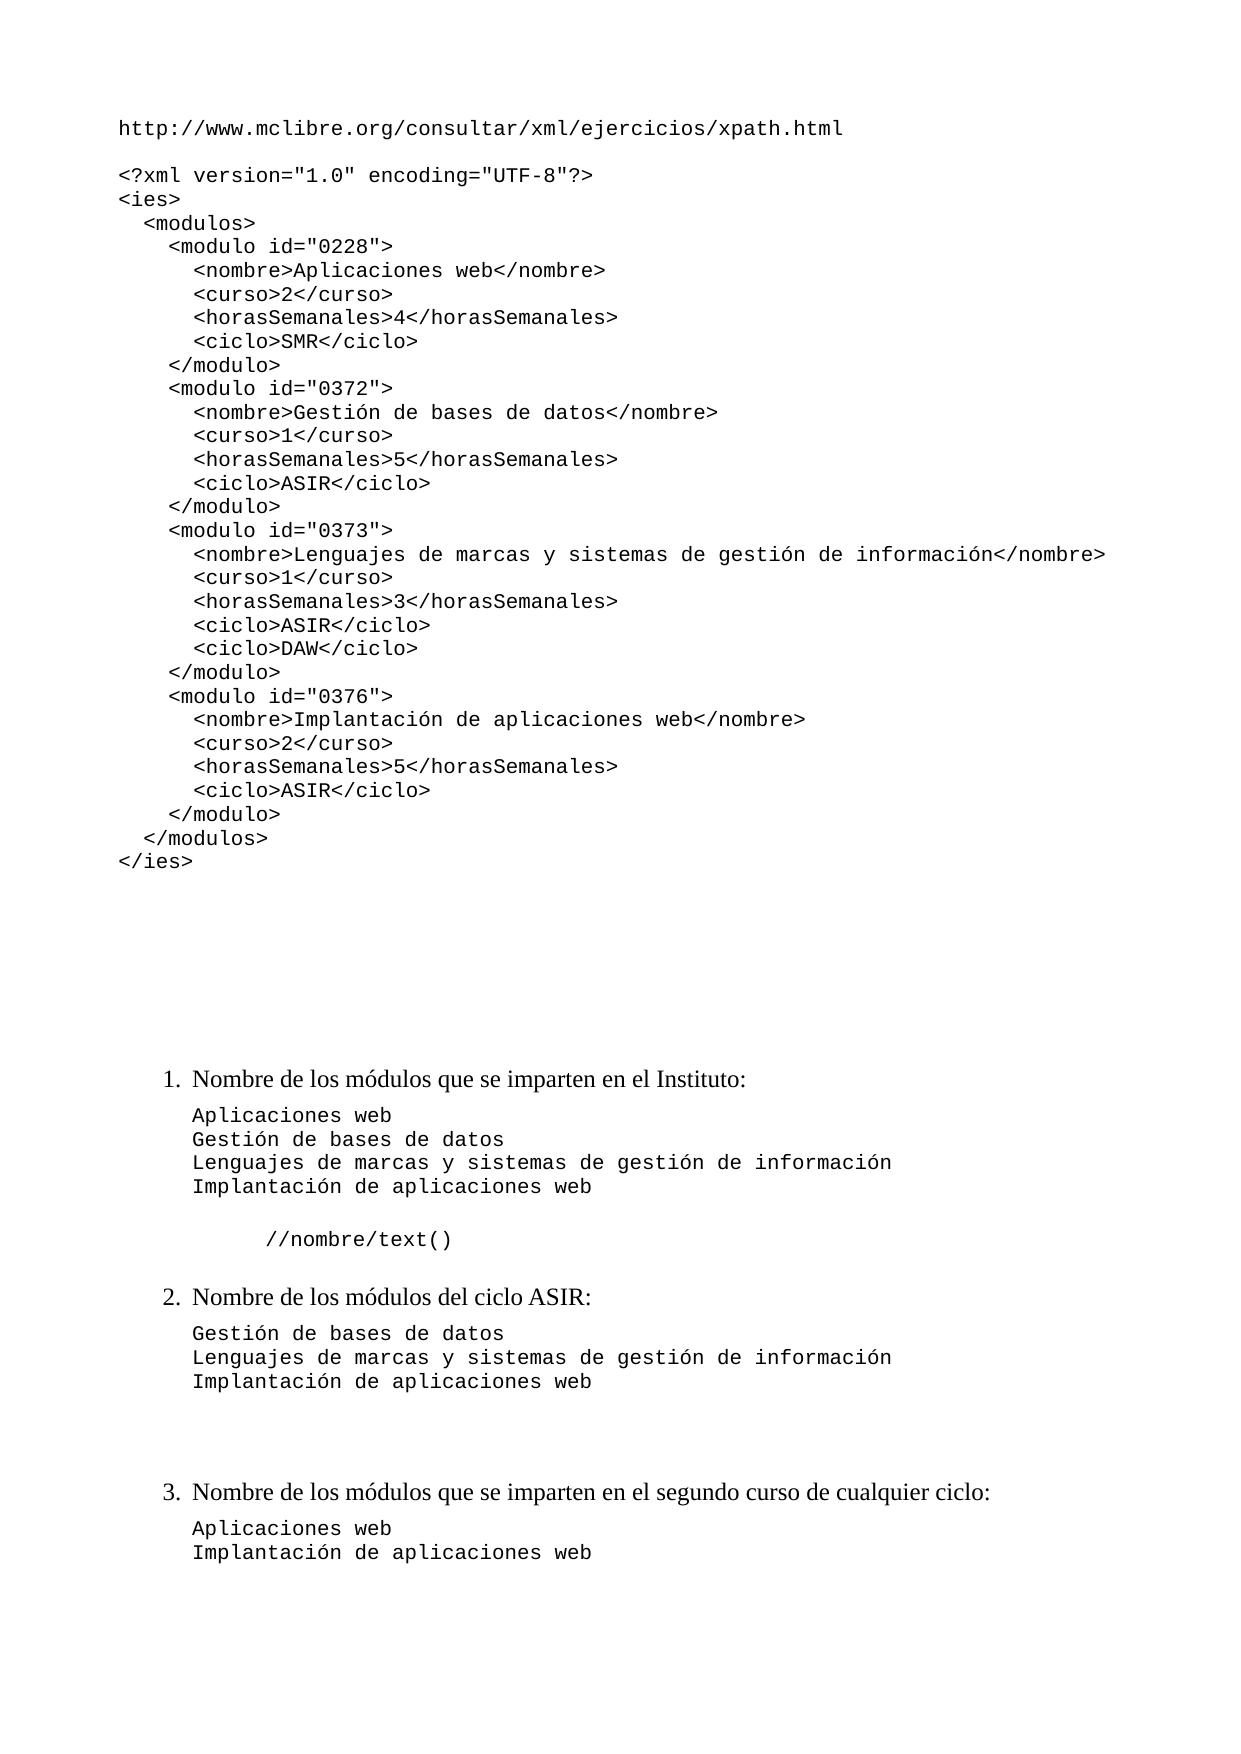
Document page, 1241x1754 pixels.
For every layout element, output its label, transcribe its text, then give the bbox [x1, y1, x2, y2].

text </modulos> [118, 827, 1122, 851]
text <nombre>Gestión de bases de datos</nombre> [118, 402, 1122, 426]
text <?xml version="1.0" encoding="UTF-8"?> [118, 165, 1122, 189]
list Nombre de los módulos que se imparten en el segundo curso de cualquier ciclo: [162, 1477, 1122, 1506]
text <ciclo>SMR</ciclo> [118, 331, 1122, 354]
text <curso>2</curso> [118, 733, 1122, 757]
text </modulo> [118, 804, 1122, 827]
text <modulo id="0228"> [118, 236, 1122, 260]
text <ciclo>DAW</ciclo> [118, 638, 1122, 662]
text <curso>1</curso> [118, 567, 1122, 591]
list Nombre de los módulos del ciclo ASIR: [162, 1282, 1122, 1311]
list Gestión de bases de datos [162, 1323, 1122, 1347]
text //nombre/text() [118, 1229, 1122, 1253]
list Lenguajes de marcas y sistemas de gestión de información [162, 1152, 1122, 1176]
text </modulo> [118, 354, 1122, 378]
text <modulo id="0376"> [118, 686, 1122, 709]
list Aplicaciones web [162, 1518, 1122, 1542]
text <ies> [118, 189, 1122, 213]
text <nombre>Implantación de aplicaciones web</nombre> [118, 709, 1122, 733]
text </ies> [118, 851, 1122, 875]
list Implantación de aplicaciones web [162, 1371, 1122, 1394]
text <horasSemanales>4</horasSemanales> [118, 307, 1122, 331]
text <curso>2</curso> [118, 284, 1122, 307]
text http://www.mclibre.org/consultar/xml/ejercicios/xpath.html [118, 118, 1122, 142]
text <modulos> [118, 213, 1122, 236]
text <modulo id="0372"> [118, 378, 1122, 402]
list Implantación de aplicaciones web [162, 1542, 1122, 1565]
text <ciclo>ASIR</ciclo> [118, 473, 1122, 496]
text <curso>1</curso> [118, 426, 1122, 449]
list Lenguajes de marcas y sistemas de gestión de información [162, 1347, 1122, 1371]
text </modulo> [118, 496, 1122, 520]
text <nombre>Aplicaciones web</nombre> [118, 260, 1122, 284]
list Nombre de los módulos que se imparten en el Instituto: [162, 1064, 1122, 1092]
list Gestión de bases de datos [162, 1128, 1122, 1152]
text <ciclo>ASIR</ciclo> [118, 780, 1122, 804]
text <horasSemanales>5</horasSemanales> [118, 757, 1122, 780]
text <nombre>Lenguajes de marcas y sistemas de gestión de información</nombre> [118, 544, 1122, 567]
text <horasSemanales>3</horasSemanales> [118, 591, 1122, 615]
text <horasSemanales>5</horasSemanales> [118, 449, 1122, 473]
list Aplicaciones web [162, 1105, 1122, 1128]
text </modulo> [118, 662, 1122, 686]
list Implantación de aplicaciones web [162, 1176, 1122, 1199]
text <ciclo>ASIR</ciclo> [118, 615, 1122, 638]
text <modulo id="0373"> [118, 520, 1122, 544]
